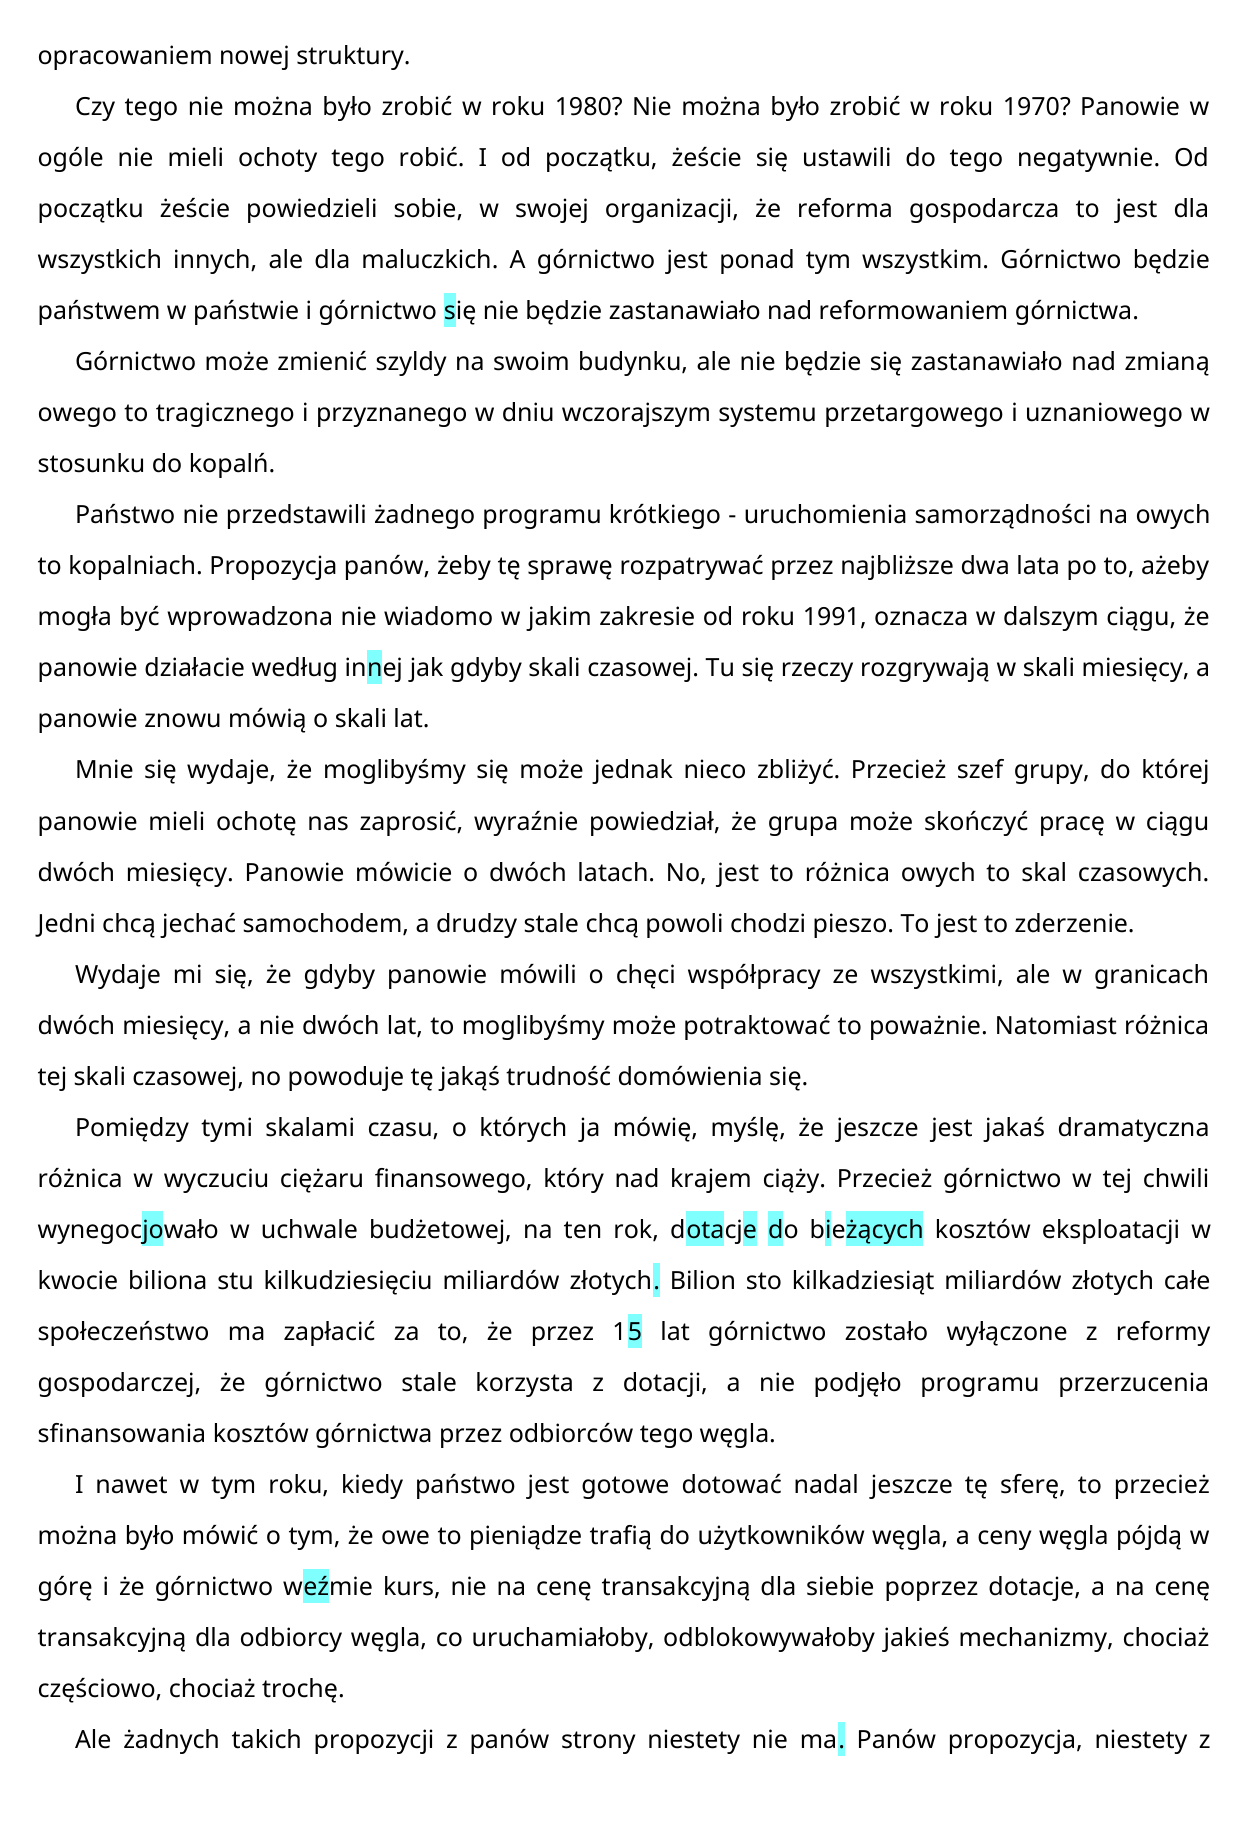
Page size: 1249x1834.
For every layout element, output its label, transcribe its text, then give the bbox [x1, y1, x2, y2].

text Górnictwo może zmienić szyldy na swoim budynku, ale nie będzie się zastanawiało nad zmianą owego to tragicznego i przyznanego w dniu wczorajszym systemu przetargowego i uznaniowego w stosunku do kopalń. [37, 344, 1211, 480]
text Pomiędzy tymi skalami czasu, o których ja mówię, myślę, że jeszcze jest jakaś dramatyczna różnica w wyczuciu ciężaru finansowego, który nad krajem ciąży. Przecież górnictwo w tej chwili wynegocjowało w uchwale budżetowej, na ten rok, dotacje do bieżących kosztów eksploatacji w kwocie biliona stu kilkudziesięciu miliardów złotych. Bilion sto kilkadziesiąt miliardów złotych całe społeczeństwo ma zapłacić za to, że przez 15 lat górnictwo zostało wyłączone z reformy gospodarczej, że górnictwo stale korzysta z dotacji, a nie podjęło programu przerzucenia sfinansowania kosztów górnictwa przez odbiorców tego węgla. [37, 1109, 1211, 1450]
text Mnie się wydaje, że moglibyśmy się może jednak nieco zbliżyć. Przecież szef grupy, do której panowie mieli ochotę nas zaprosić, wyraźnie powiedział, że grupa może skończyć pracę w ciągu dwóch miesięcy. Panowie mówicie o dwóch latach. No, jest to różnica owych to skal czasowych. Jedni chcą jechać samochodem, a drudzy stale chcą powoli chodzi pieszo. To jest to zderzenie. [37, 752, 1211, 939]
text I nawet w tym roku, kiedy państwo jest gotowe dotować nadal jeszcze tę sferę, to przecież można było mówić o tym, że owe to pieniądze trafią do użytkowników węgla, a ceny węgla pójdą w górę i że górnictwo weźmie kurs, nie na cenę transakcyjną dla siebie poprzez dotacje, a na cenę transakcyjną dla odbiorcy węgla, co uruchamiałoby, odblokowywałoby jakieś mechanizmy, chociaż częściowo, chociaż trochę. [37, 1467, 1211, 1705]
text opracowaniem nowej struktury. [37, 37, 1211, 72]
text Ale żadnych takich propozycji z panów strony niestety nie ma. Panów propozycja, niestety z [37, 1722, 1211, 1756]
text Czy tego nie można było zrobić w roku 1980? Nie można było zrobić w roku 1970? Panowie w ogóle nie mieli ochoty tego robić. I od początku, żeście się ustawili do tego negatywnie. Od początku żeście powiedzieli sobie, w swojej organizacji, że reforma gospodarcza to jest dla wszystkich innych, ale dla maluczkich. A górnictwo jest ponad tym wszystkim. Górnictwo będzie państwem w państwie i górnictwo się nie będzie zastanawiało nad reformowaniem górnictwa. [37, 88, 1211, 327]
text Wydaje mi się, że gdyby panowie mówili o chęci współpracy ze wszystkimi, ale w granicach dwóch miesięcy, a nie dwóch lat, to moglibyśmy może potraktować to poważnie. Natomiast różnica tej skali czasowej, no powoduje tę jakąś trudność domówienia się. [37, 956, 1211, 1092]
text Państwo nie przedstawili żadnego programu krótkiego - uruchomienia samorządności na owych to kopalniach. Propozycja panów, żeby tę sprawę rozpatrywać przez najbliższe dwa lata po to, ażeby mogła być wprowadzona nie wiadomo w jakim zakresie od roku 1991, oznacza w dalszym ciągu, że panowie działacie według innej jak gdyby skali czasowej. Tu się rzeczy rozgrywają w skali miesięcy, a panowie znowu mówią o skali lat. [37, 497, 1211, 735]
